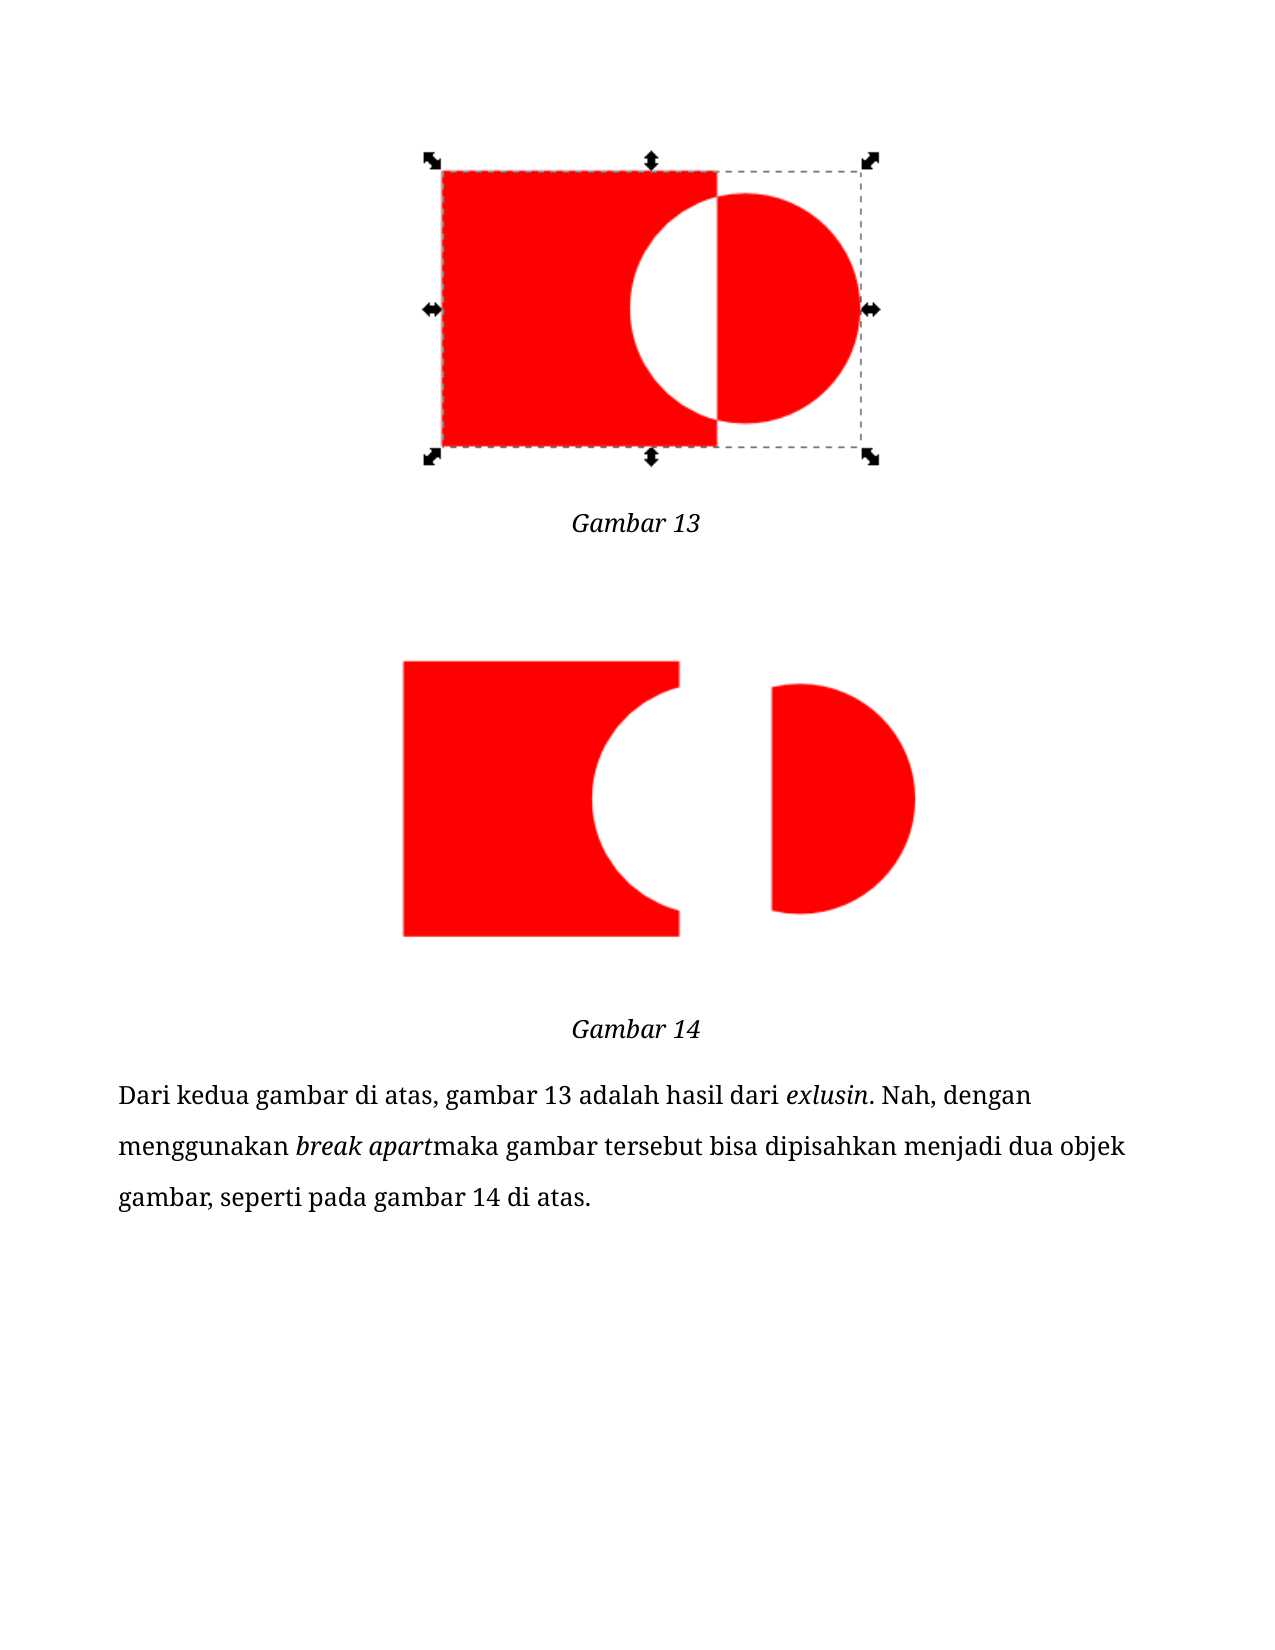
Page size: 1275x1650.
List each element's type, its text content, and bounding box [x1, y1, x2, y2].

picture [377, 118, 898, 489]
text Gambar 14 [118, 637, 1157, 1046]
text Dari kedua gambar di atas, gambar 13 adalah hasil dari exlusin. Nah, dengan menggunakan break apartmaka gambar tersebut bisa dipisahkan menjadi dua objek gambar, seperti pada gambar 14 di atas. [118, 1077, 1157, 1213]
picture [348, 618, 953, 995]
text Gambar 13 [118, 118, 1157, 539]
